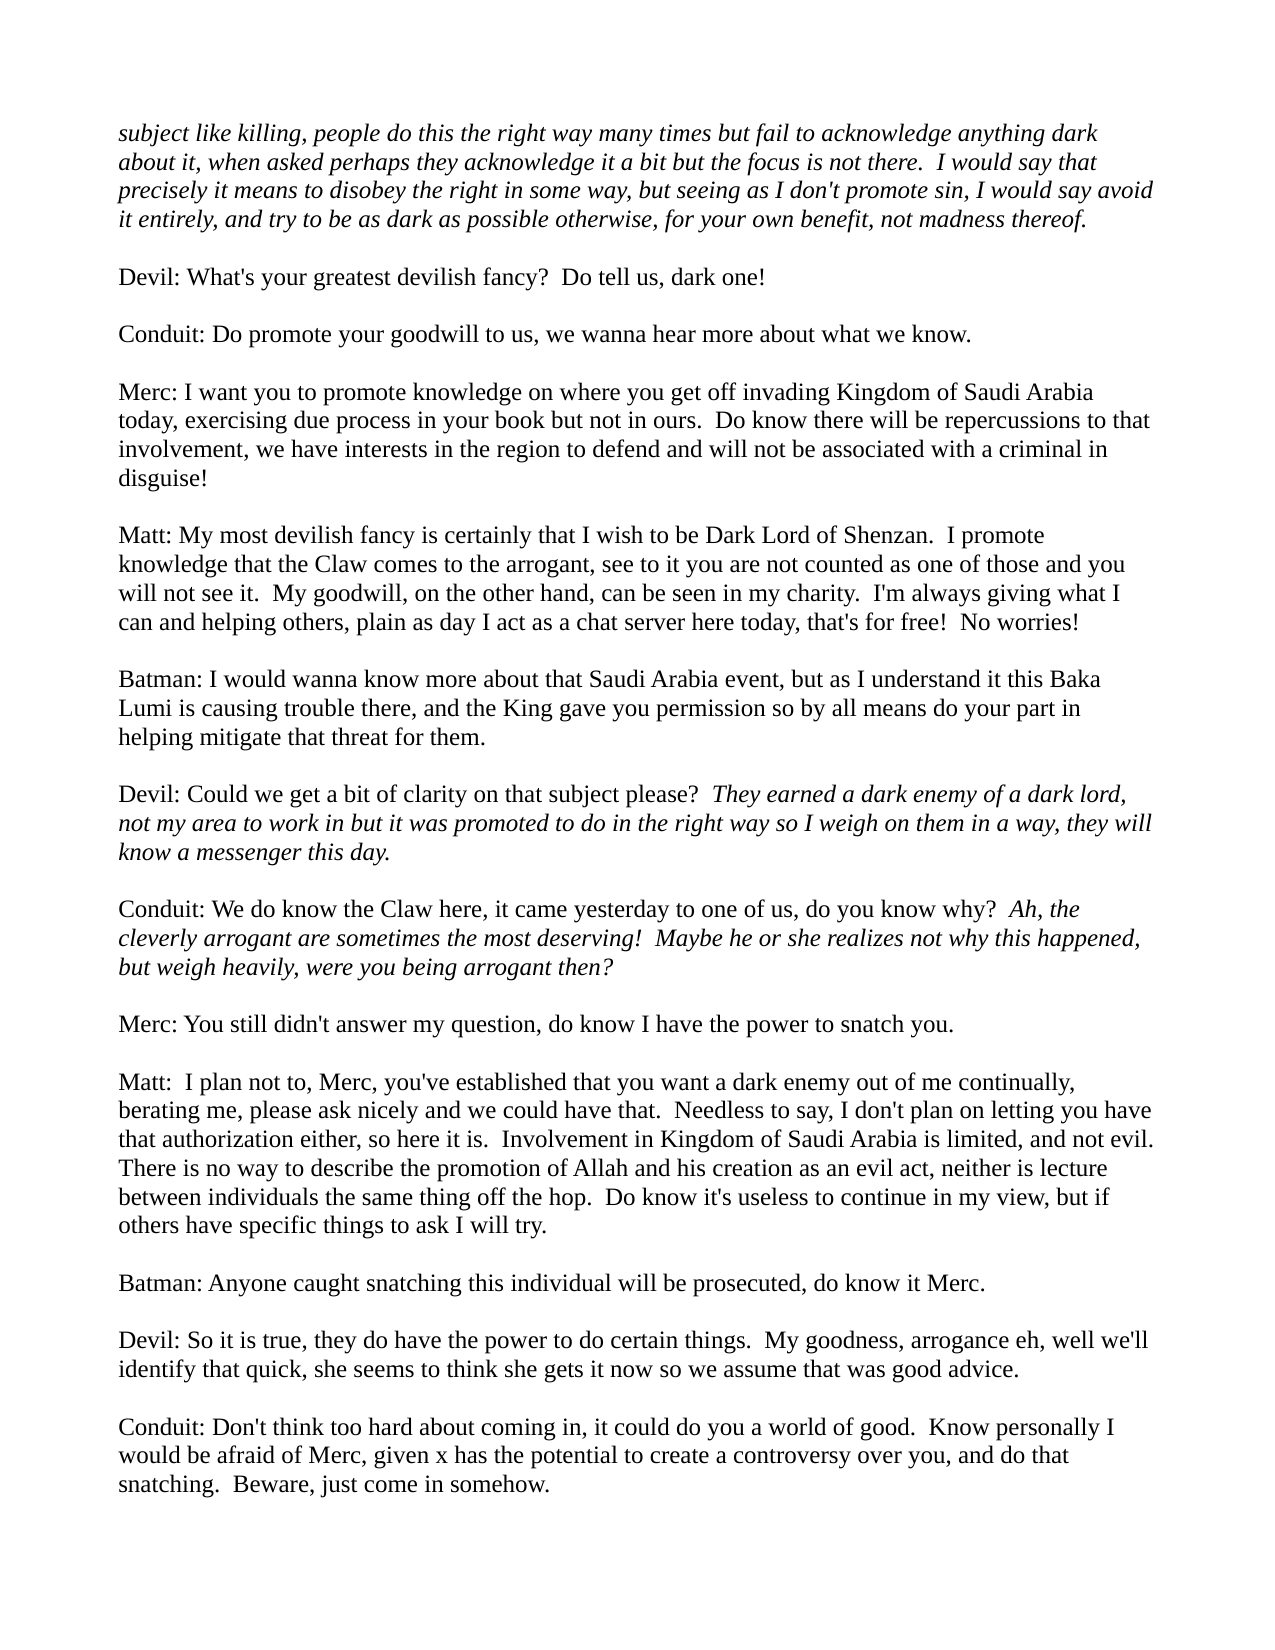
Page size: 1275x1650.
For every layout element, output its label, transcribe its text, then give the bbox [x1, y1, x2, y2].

text Merc: You still didn't answer my question, do know I have the power to snatch you. [118, 1009, 1157, 1038]
text Devil: What's your greatest devilish fancy? Do tell us, dark one! [118, 262, 1157, 291]
text Merc: I want you to promote knowledge on where you get off invading Kingdom of Saudi Arabia today, exercising due process in your book but not in ours. Do know there will be repercussions to that involvement, we have interests in the region to defend and will not be associated with a criminal in disguise! [118, 377, 1157, 492]
text subject like killing, people do this the right way many times but fail to acknowledge anything dark about it, when asked perhaps they acknowledge it a bit but the focus is not there. I would say that precisely it means to disobey the right in some way, but seeing as I don't promote sin, I would say avoid it entirely, and try to be as dark as possible otherwise, for your own benefit, not madness thereof. [118, 118, 1157, 233]
text Conduit: We do know the Claw here, it came yesterday to one of us, do you know why? Ah, the cleverly arrogant are sometimes the most deserving! Maybe he or she realizes not why this happened, but weigh heavily, were you being arrogant then? [118, 894, 1157, 981]
text Matt: My most devilish fancy is certainly that I wish to be Dark Lord of Shenzan. I promote knowledge that the Claw comes to the arrogant, see to it you are not counted as one of those and you will not see it. My goodwill, on the other hand, can be seen in my charity. I'm always giving what I can and helping others, plain as day I act as a chat server here today, that's for free! No worries! [118, 521, 1157, 636]
text Batman: I would wanna know more about that Saudi Arabia event, but as I understand it this Baka Lumi is causing trouble there, and the King gave you permission so by all means do your part in helping mitigate that threat for them. [118, 664, 1157, 751]
text Conduit: Do promote your goodwill to us, we wanna hear more about what we know. [118, 319, 1157, 348]
text Devil: Could we get a bit of clarity on that subject please? They earned a dark enemy of a dark lord, not my area to work in but it was promoted to do in the right way so I weigh on them in a way, they will know a messenger this day. [118, 779, 1157, 866]
text Devil: So it is true, they do have the power to do certain things. My goodness, arrogance eh, well we'll identify that quick, she seems to think she gets it now so we assume that was good advice. [118, 1326, 1157, 1383]
text Conduit: Don't think too hard about coming in, it could do you a world of good. Know personally I would be afraid of Merc, given x has the potential to create a controversy over you, and do that snatching. Beware, just come in somehow. [118, 1412, 1157, 1498]
text Batman: Anyone caught snatching this individual will be prosecuted, do know it Merc. [118, 1268, 1157, 1297]
text Matt: I plan not to, Merc, you've established that you want a dark enemy out of me continually, berating me, please ask nicely and we could have that. Needless to say, I don't plan on letting you have that authorization either, so here it is. Involvement in Kingdom of Saudi Arabia is limited, and not evil. There is no way to describe the promotion of Allah and his creation as an evil act, neither is lecture between individuals the same thing off the hop. Do know it's useless to continue in my view, but if others have specific things to ask I will try. [118, 1067, 1157, 1239]
